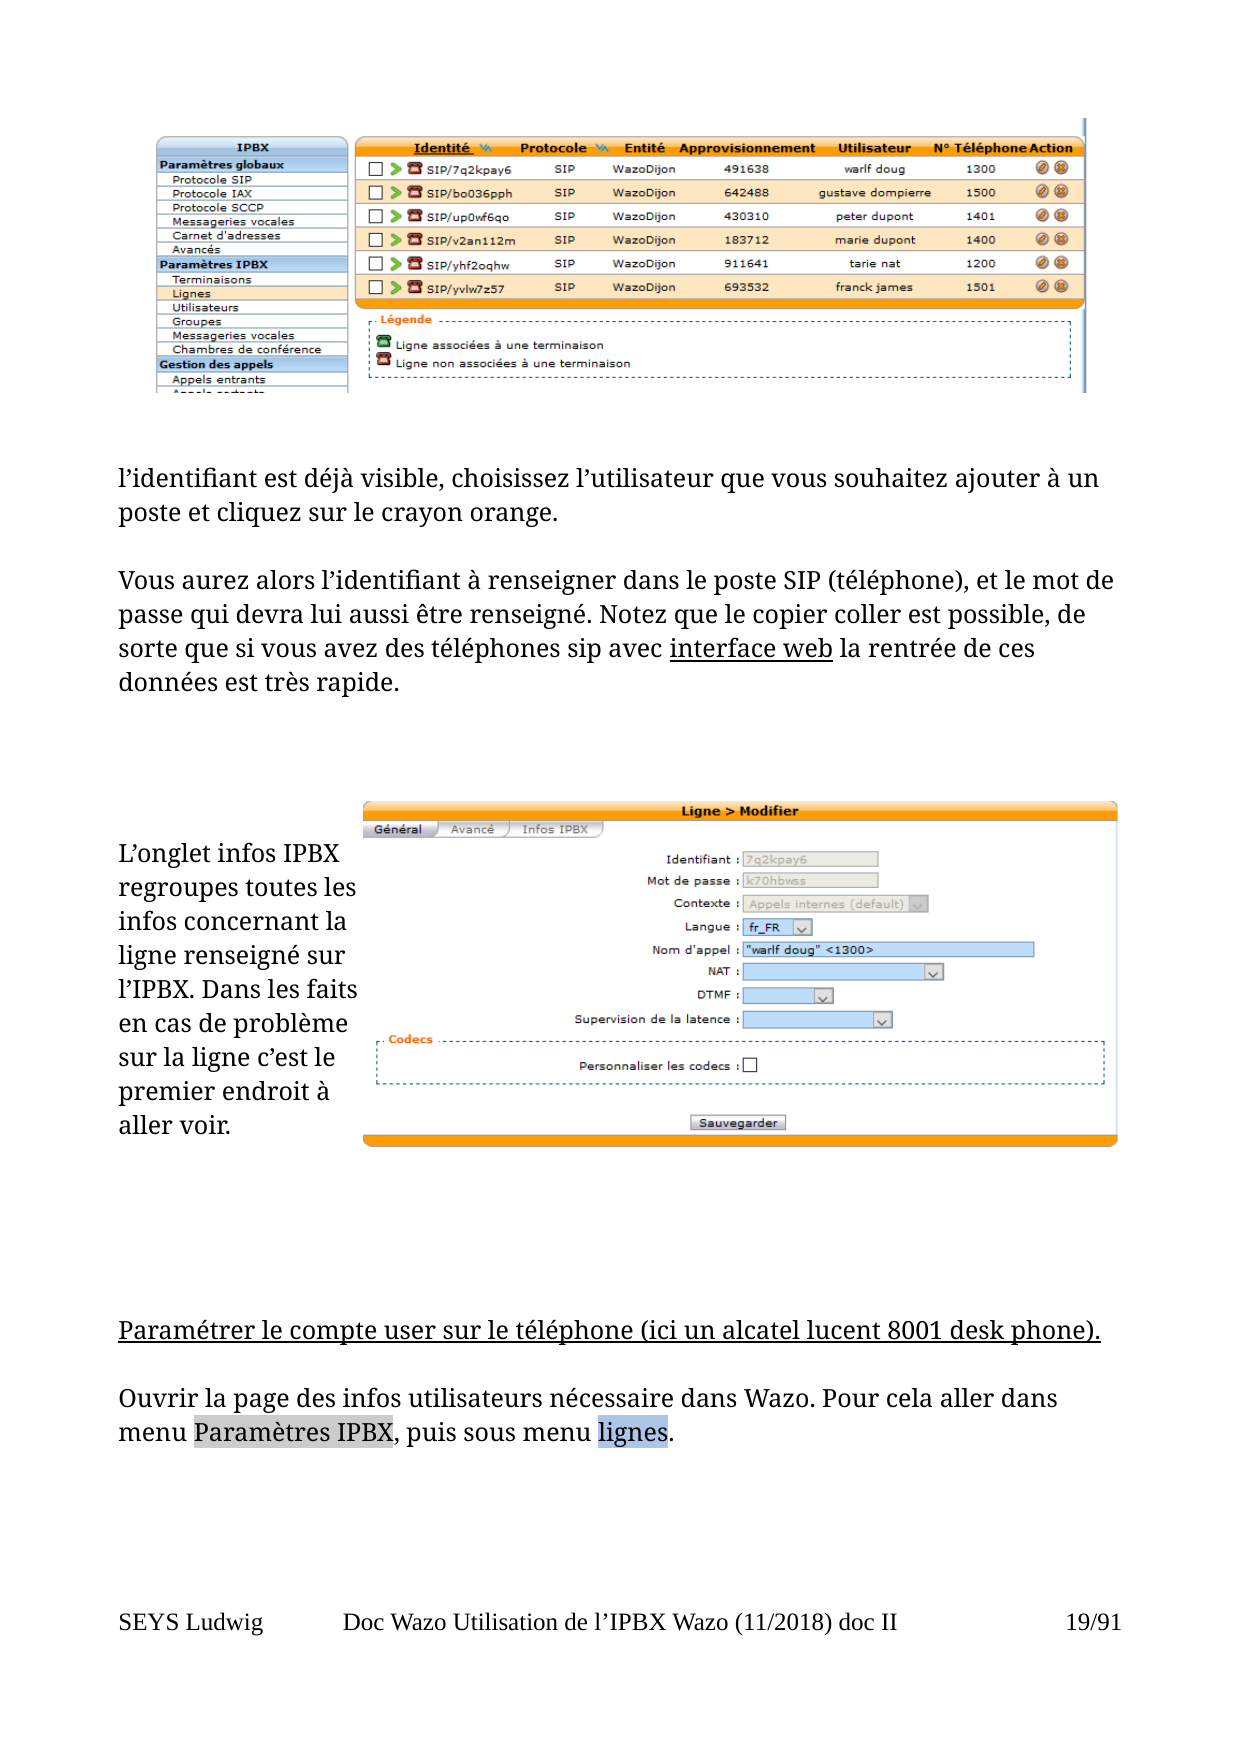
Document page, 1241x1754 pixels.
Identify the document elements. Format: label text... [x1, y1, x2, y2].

text Ouvrir la page des infos utilisateurs nécessaire dans Wazo. Pour cela aller dans menu Paramètres IPBX, puis sous menu lignes. [118, 1380, 1122, 1448]
picture [363, 801, 1118, 1147]
text L’onglet infos IPBX regroupes toutes les infos concernant la ligne renseigné sur l’IPBX. Dans les faits en cas de problème sur la ligne c’est le premier endroit à aller voir. [118, 835, 363, 1142]
text Vous aurez alors l’identifiant à renseigner dans le poste SIP (téléphone), et le mot de passe qui devra lui aussi être renseigné. Notez que le copier coller est possible, de sorte que si vous avez des téléphones sip avec interface web la rentrée de ces données est très rapide. [118, 563, 1122, 699]
text l’identifiant est déjà visible, choisissez l’utilisateur que vous souhaitez ajouter à un poste et cliquez sur le crayon orange. [118, 461, 1122, 529]
picture [153, 118, 1087, 393]
text Paramétrer le compte user sur le téléphone (ici un alcatel lucent 8001 desk phone). [118, 1312, 1122, 1346]
